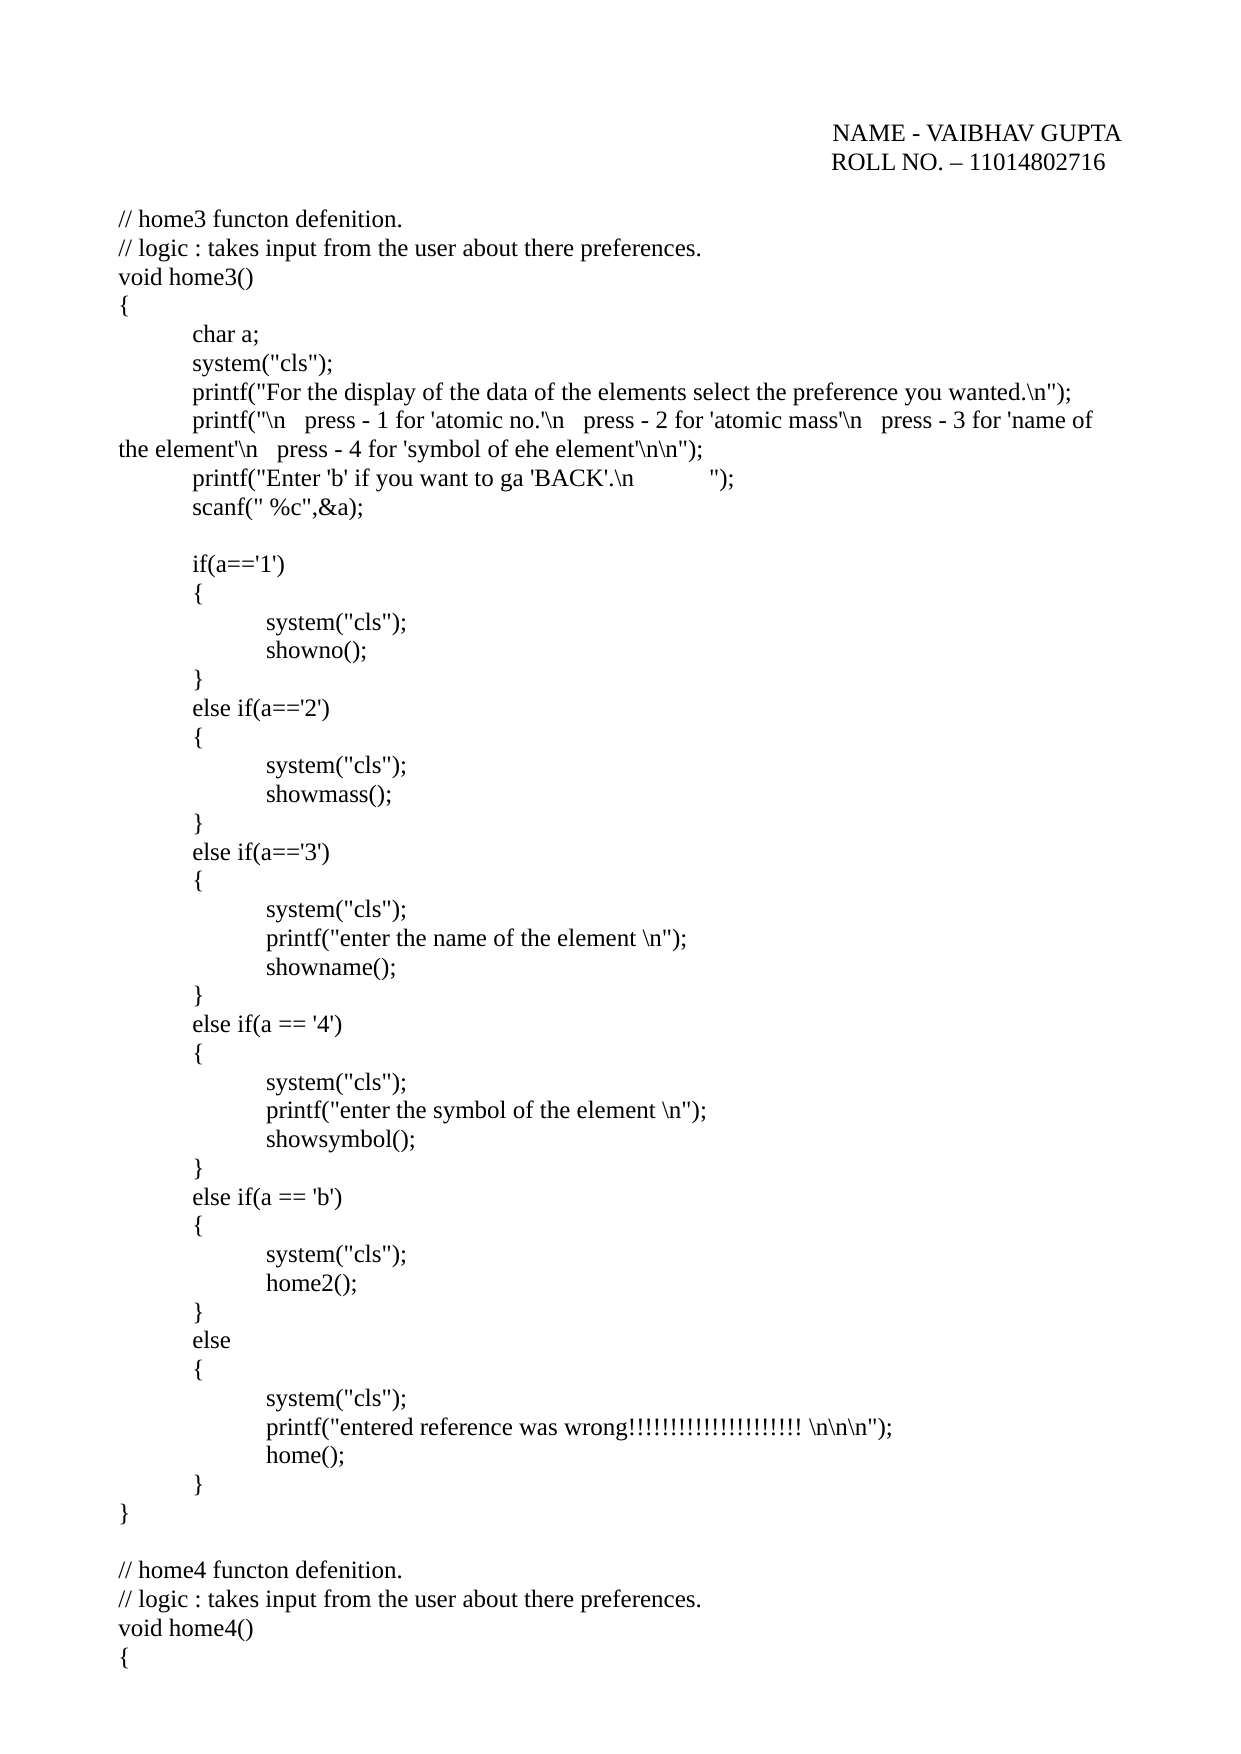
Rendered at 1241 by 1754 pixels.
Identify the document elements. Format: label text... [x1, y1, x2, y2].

text // home4 functon defenition. [118, 1556, 1122, 1584]
text if(a=='1') [118, 549, 1122, 578]
text system("cls"); [118, 751, 1122, 779]
text else if(a == 'b') [118, 1182, 1122, 1211]
text } [118, 664, 1122, 693]
text else if(a == '4') [118, 1009, 1122, 1038]
text // home3 functon defenition. [118, 204, 1122, 233]
text printf("enter the symbol of the element \n"); [118, 1096, 1122, 1124]
text } [118, 1153, 1122, 1182]
text system("cls"); [118, 1239, 1122, 1268]
text system("cls"); [118, 348, 1122, 377]
text else [118, 1326, 1122, 1354]
text system("cls"); [118, 607, 1122, 636]
text else if(a=='3') [118, 837, 1122, 866]
text { [118, 722, 1122, 751]
text { [118, 291, 1122, 319]
text system("cls"); [118, 1067, 1122, 1096]
text printf("Enter 'b' if you want to ga 'BACK'.\n "); [118, 463, 1122, 492]
text } [118, 981, 1122, 1009]
text printf("\n press - 1 for 'atomic no.'\n press - 2 for 'atomic mass'\n press - 3 for 'name of the element'\n press - 4 for 'symbol of ehe element'\n\n"); [118, 406, 1122, 463]
text { [118, 1038, 1122, 1067]
text scanf(" %c",&a); [118, 492, 1122, 521]
text // logic : takes input from the user about there preferences. [118, 233, 1122, 262]
text else if(a=='2') [118, 693, 1122, 722]
text } [118, 1498, 1122, 1527]
text } [118, 1297, 1122, 1326]
text { [118, 578, 1122, 607]
text home2(); [118, 1268, 1122, 1297]
text char a; [118, 319, 1122, 348]
text { [118, 1211, 1122, 1239]
text system("cls"); [118, 894, 1122, 923]
text } [118, 808, 1122, 837]
text printf("enter the name of the element \n"); [118, 923, 1122, 952]
text home(); [118, 1441, 1122, 1469]
text printf("entered reference was wrong!!!!!!!!!!!!!!!!!!!!! \n\n\n"); [118, 1412, 1122, 1441]
text showno(); [118, 636, 1122, 664]
text void home3() [118, 262, 1122, 291]
text printf("For the display of the data of the elements select the preference you wanted.\n"); [118, 377, 1122, 406]
text // logic : takes input from the user about there preferences. [118, 1584, 1122, 1613]
text showmass(); [118, 779, 1122, 808]
text system("cls"); [118, 1383, 1122, 1412]
text { [118, 1642, 1122, 1671]
text { [118, 866, 1122, 894]
text showname(); [118, 952, 1122, 981]
text { [118, 1354, 1122, 1383]
text } [118, 1469, 1122, 1498]
text void home4() [118, 1613, 1122, 1642]
text showsymbol(); [118, 1124, 1122, 1153]
